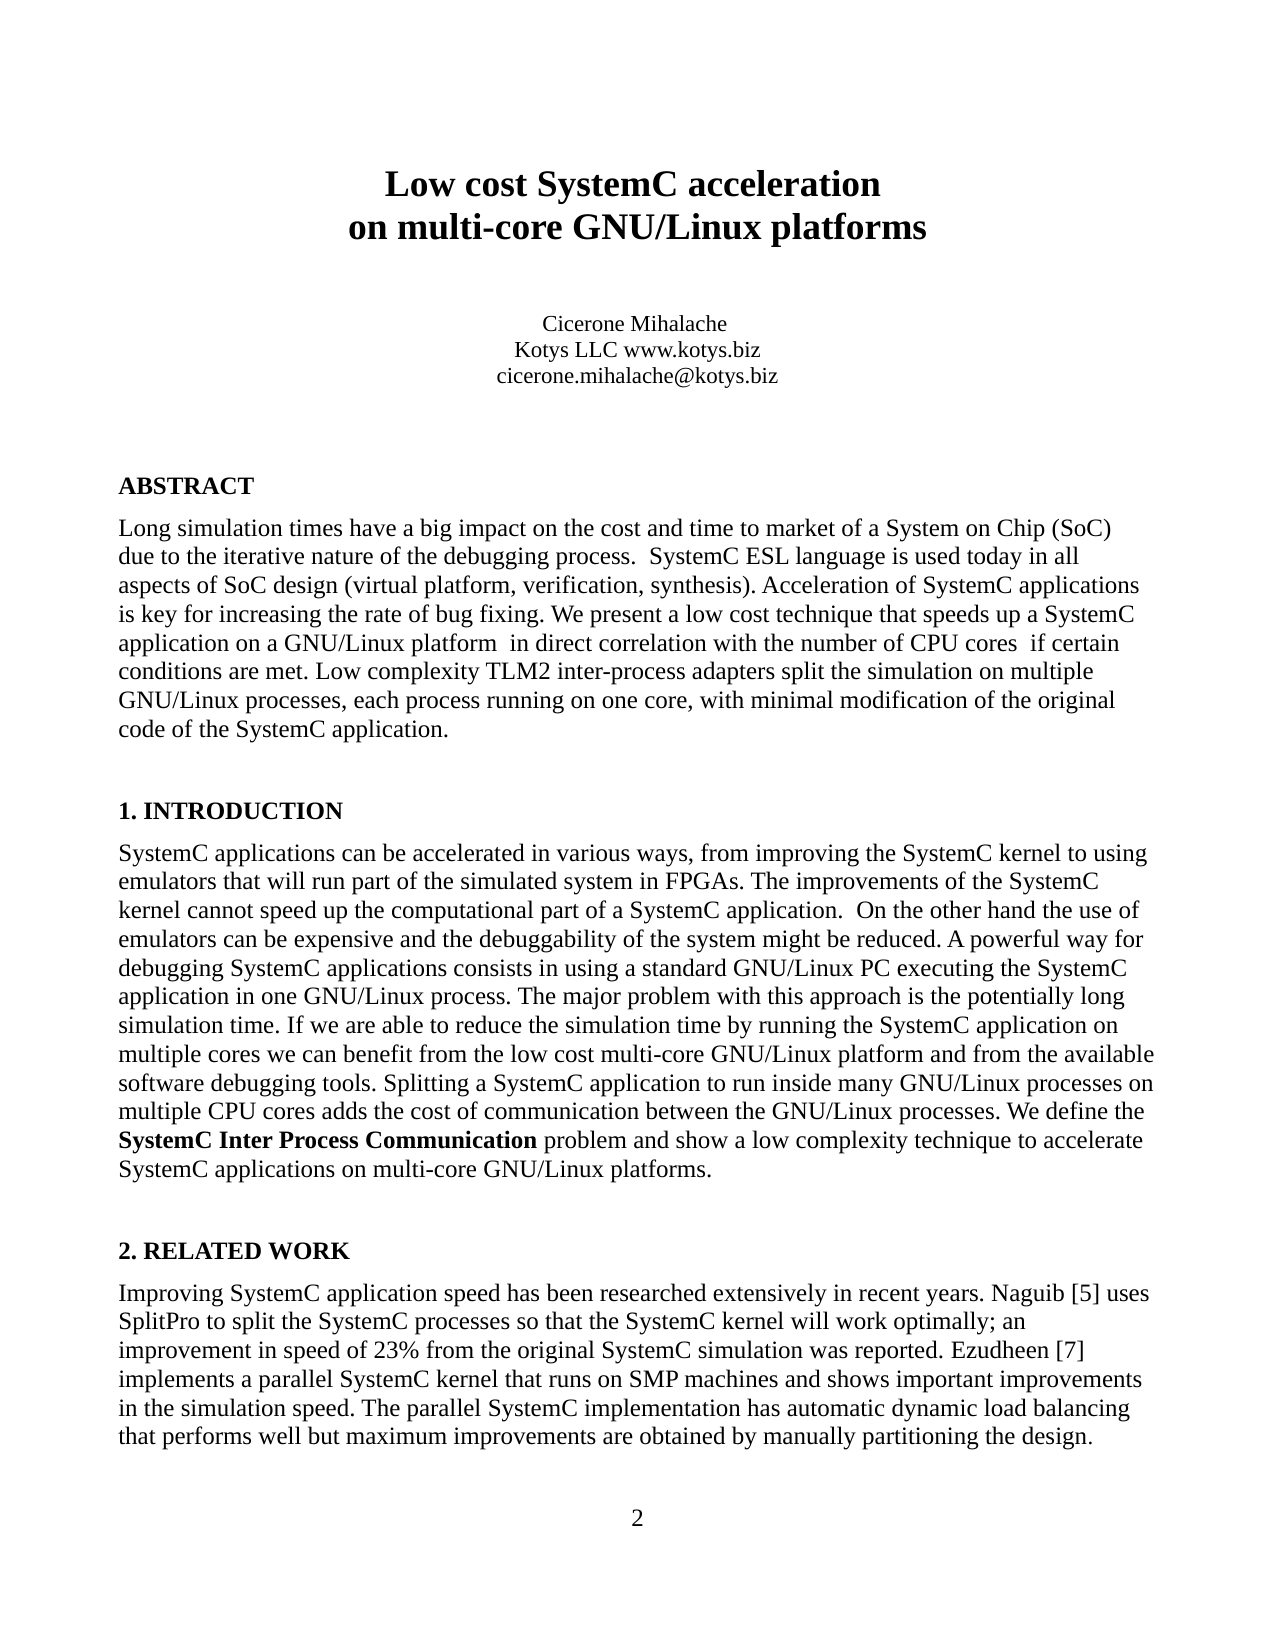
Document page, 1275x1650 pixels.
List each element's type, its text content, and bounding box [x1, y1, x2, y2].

text Kotys LLC www.kotys.biz [118, 336, 1157, 362]
text cicerone.mihalache@kotys.biz [118, 362, 1157, 389]
text 1. INTRODUCTION [118, 796, 1157, 825]
text Long simulation times have a big impact on the cost and time to market of a System on Chip (SoC) due to the iterative nature of the debugging process. SystemC ESL language is used today in all aspects of SoC design (virtual platform, verification, synthesis). Acceleration of SystemC applications is key for increasing the rate of bug fixing. We present a low cost technique that speeds up a SystemC application on a GNU/Linux platform in direct correlation with the number of CPU cores if certain conditions are met. Low complexity TLM2 inter-process adapters split the simulation on multiple GNU/Linux processes, each process running on one core, with minimal modification of the original code of the SystemC application. [118, 513, 1157, 743]
text 2. RELATED WORK [118, 1236, 1157, 1265]
text Improving SystemC application speed has been researched extensively in recent years. Naguib [5] uses SplitPro to split the SystemC processes so that the SystemC kernel will work optimally; an improvement in speed of 23% from the original SystemC simulation was reported. Ezudheen [7] implements a parallel SystemC kernel that runs on SMP machines and shows important improvements in the simulation speed. The parallel SystemC implementation has automatic dynamic load balancing that performs well but maximum improvements are obtained by manually partitioning the design. [118, 1278, 1157, 1450]
text Low cost SystemC acceleration [118, 161, 1157, 204]
text on multi-core GNU/Linux platforms [118, 204, 1157, 247]
text Cicerone Mihalache [118, 310, 1157, 336]
text SystemC applications can be accelerated in various ways, from improving the SystemC kernel to using emulators that will run part of the simulated system in FPGAs. The improvements of the SystemC kernel cannot speed up the computational part of a SystemC application. On the other hand the use of emulators can be expensive and the debuggability of the system might be reduced. A powerful way for debugging SystemC applications consists in using a standard GNU/Linux PC executing the SystemC application in one GNU/Linux process. The major problem with this approach is the potentially long simulation time. If we are able to reduce the simulation time by running the SystemC application on multiple cores we can benefit from the low cost multi-core GNU/Linux platform and from the available software debugging tools. Splitting a SystemC application to run inside many GNU/Linux processes on multiple CPU cores adds the cost of communication between the GNU/Linux processes. We define the SystemC Inter Process Communication problem and show a low complexity technique to accelerate SystemC applications on multi-core GNU/Linux platforms. [118, 838, 1157, 1183]
text ABSTRACT [118, 471, 1157, 500]
